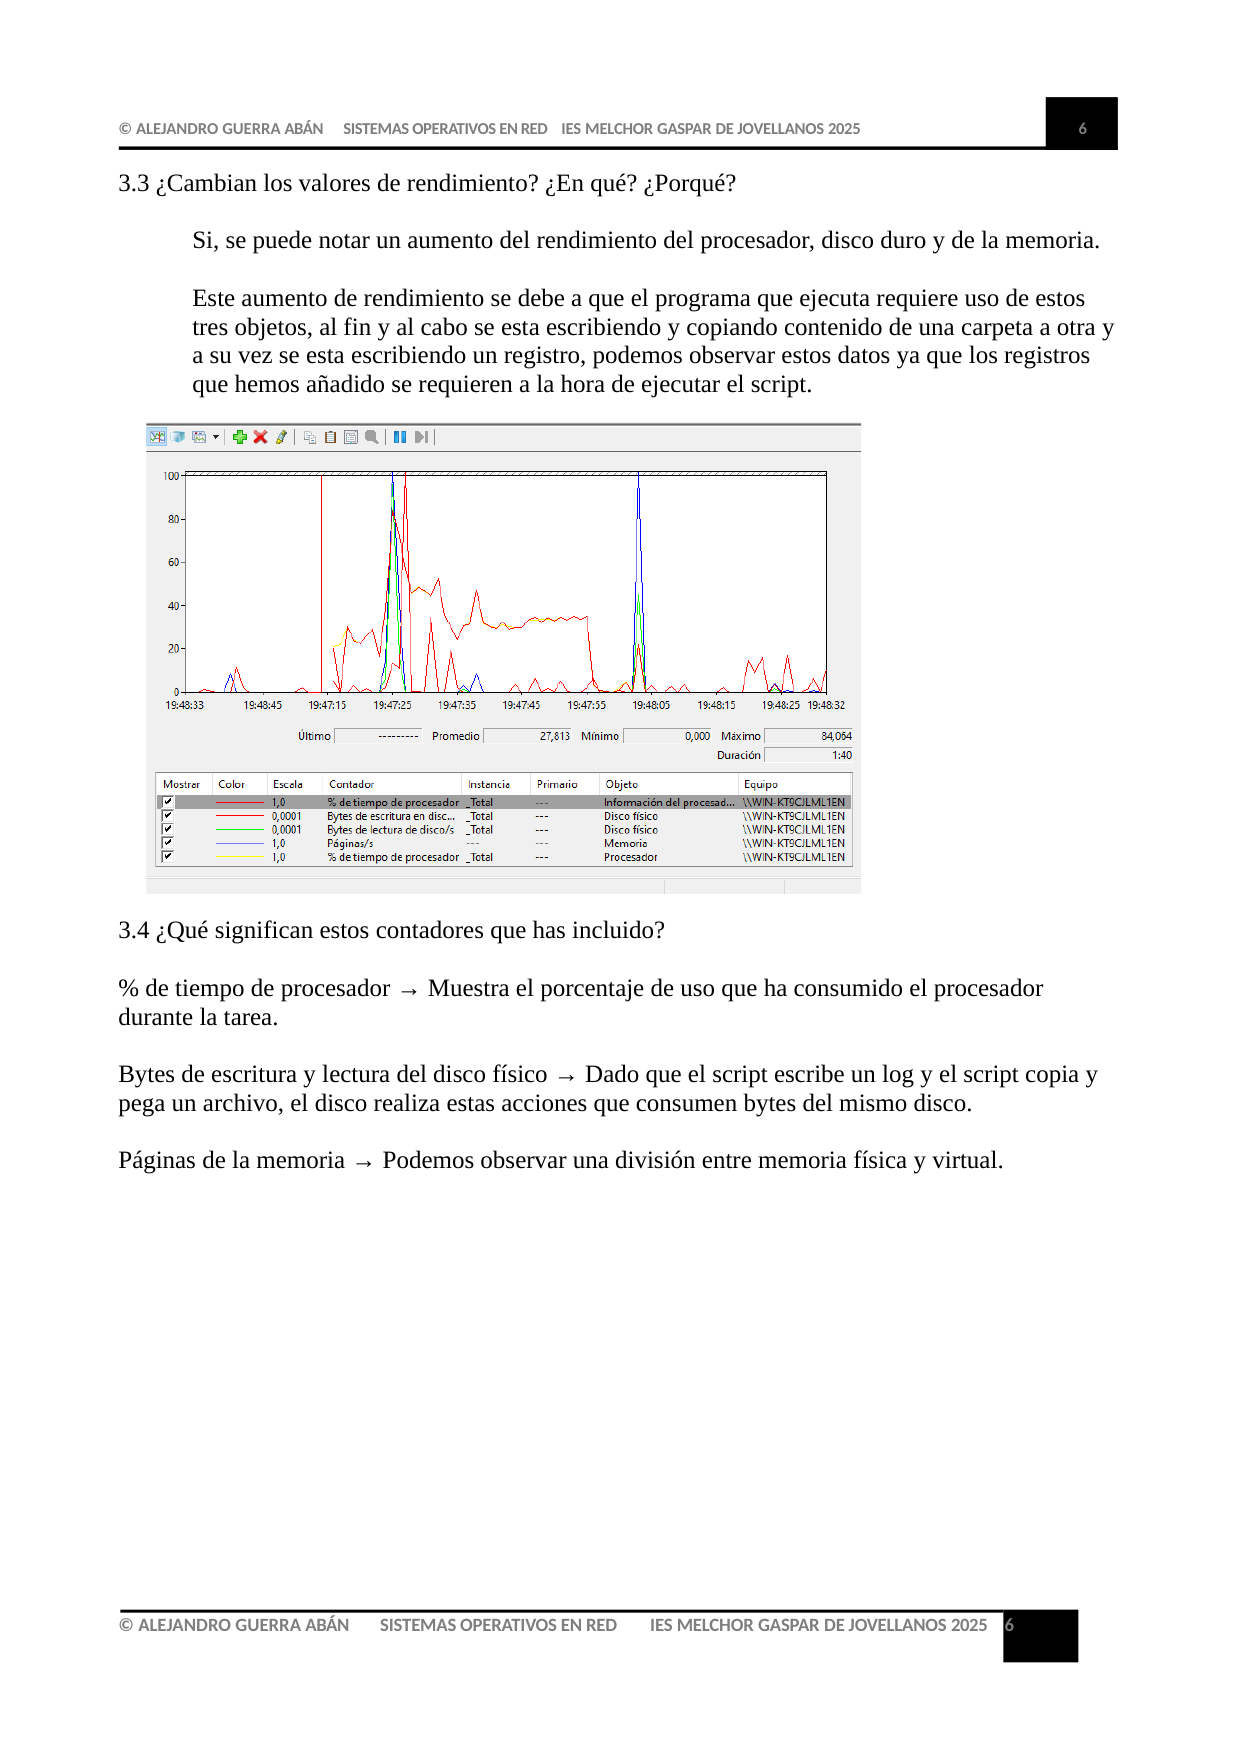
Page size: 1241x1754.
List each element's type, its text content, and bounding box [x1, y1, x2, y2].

text Bytes de escritura y lectura del disco físico → Dado que el script escribe un log y el script copia y pega un archivo, el disco realiza estas acciones que consumen bytes del mismo disco. [118, 1059, 1122, 1117]
text % de tiempo de procesador → Muestra el porcentaje de uso que ha consumido el procesador durante la tarea. [118, 973, 1122, 1030]
picture [146, 422, 862, 894]
text 3.4 ¿Qué significan estos contadores que has incluido? [118, 915, 1122, 944]
text Si, se puede notar un aumento del rendimiento del procesador, disco duro y de la memoria. [118, 225, 1122, 254]
text Páginas de la memoria → Podemos observar una división entre memoria física y virtual. [118, 1145, 1122, 1174]
text 3.3 ¿Cambian los valores de rendimiento? ¿En qué? ¿Porqué? [118, 168, 1122, 197]
text Este aumento de rendimiento se debe a que el programa que ejecuta requiere uso de estos tres objetos, al fin y al cabo se esta escribiendo y copiando contenido de una carpeta a otra y a su vez se esta escribiendo un registro, podemos observar estos datos ya que los registros que hemos añadido se requieren a la hora de ejecutar el script. [118, 283, 1122, 398]
